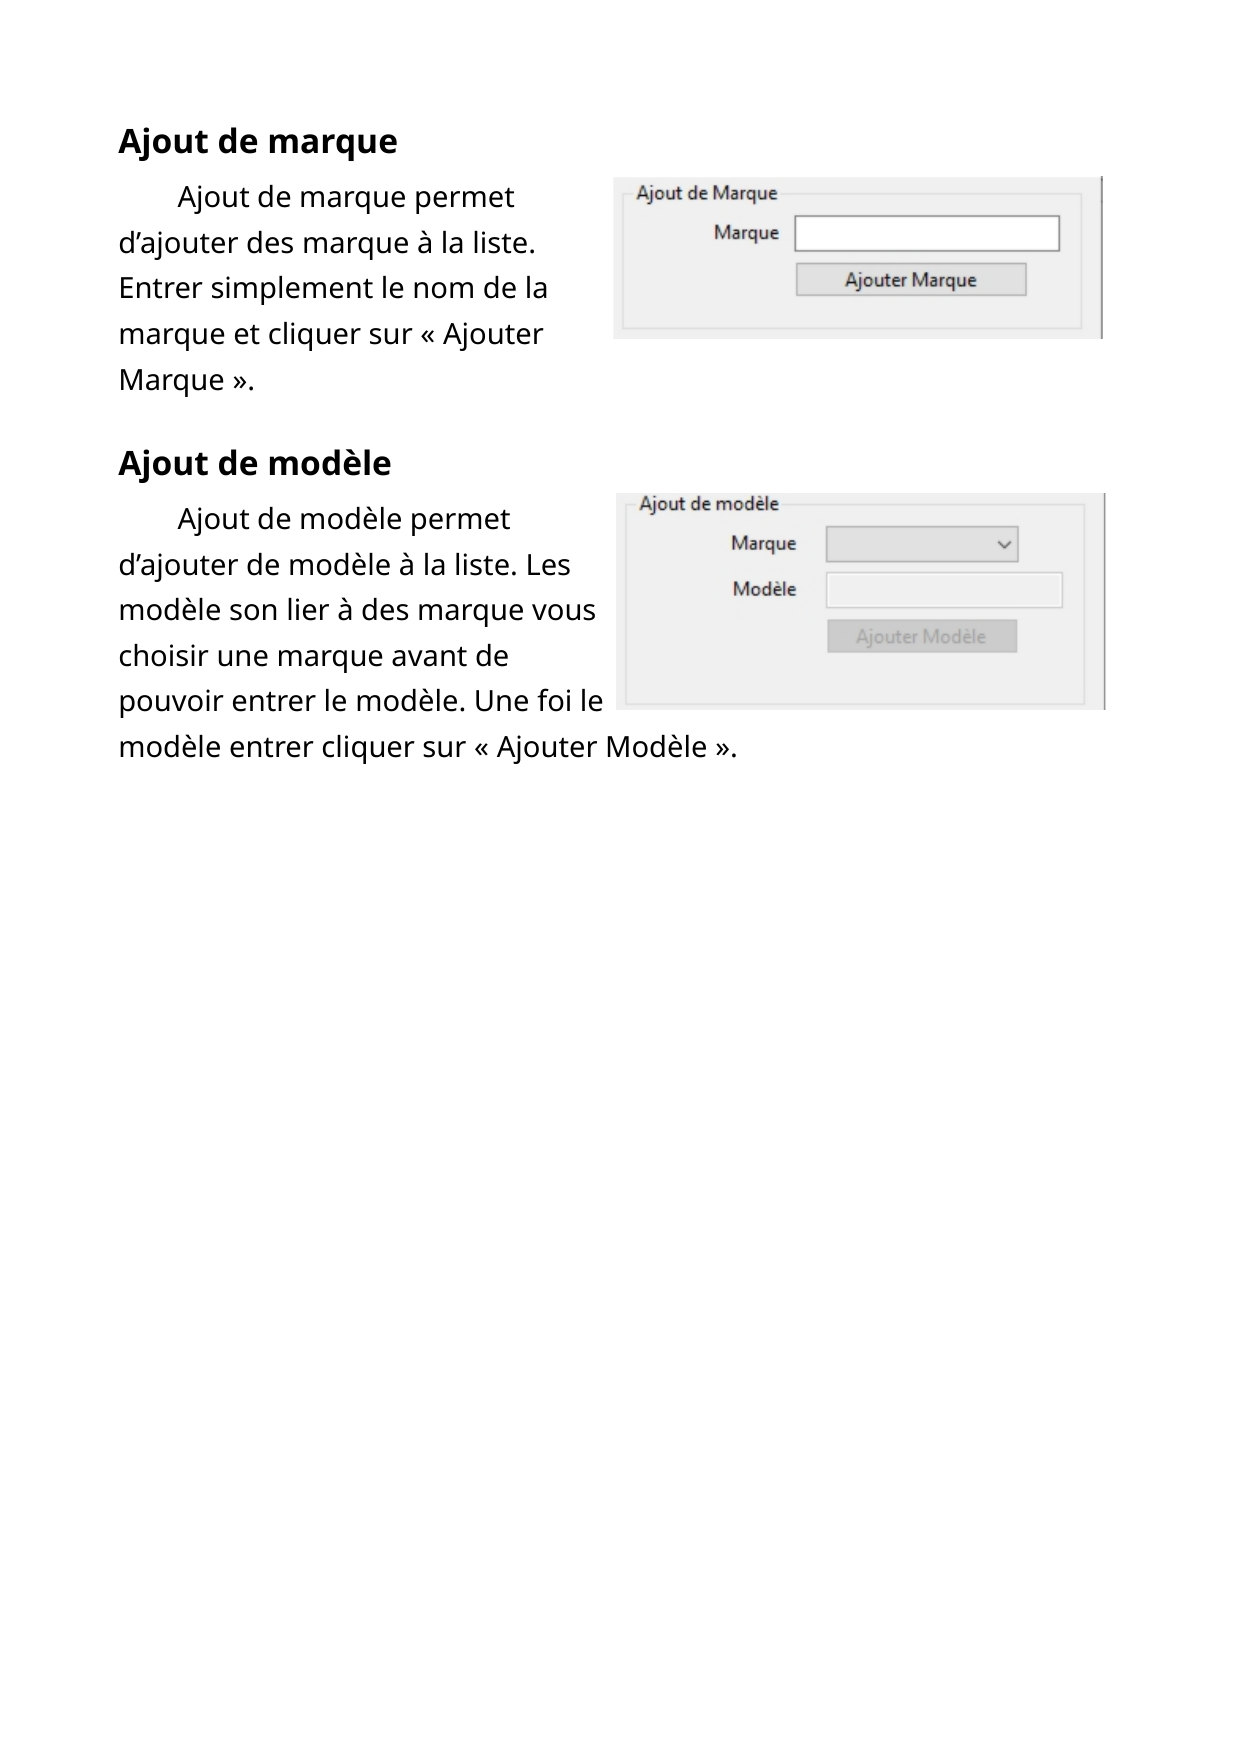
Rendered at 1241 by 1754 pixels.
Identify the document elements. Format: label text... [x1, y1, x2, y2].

subtitle Ajout de modèle [118, 440, 1122, 486]
text Ajout de marque permet d’ajouter des marque à la liste. Entrer simplement le nom de la marque et cliquer sur « Ajouter Marque ». [118, 176, 1122, 398]
picture [613, 176, 1103, 339]
text Ajout de modèle permet d’ajouter de modèle à la liste. Les modèle son lier à des marque vous choisir une marque avant de pouvoir entrer le modèle. Une foi le modèle entrer cliquer sur « Ajouter Modèle ». [118, 498, 1122, 766]
picture [616, 493, 1106, 710]
subtitle Ajout de marque [118, 118, 1122, 164]
